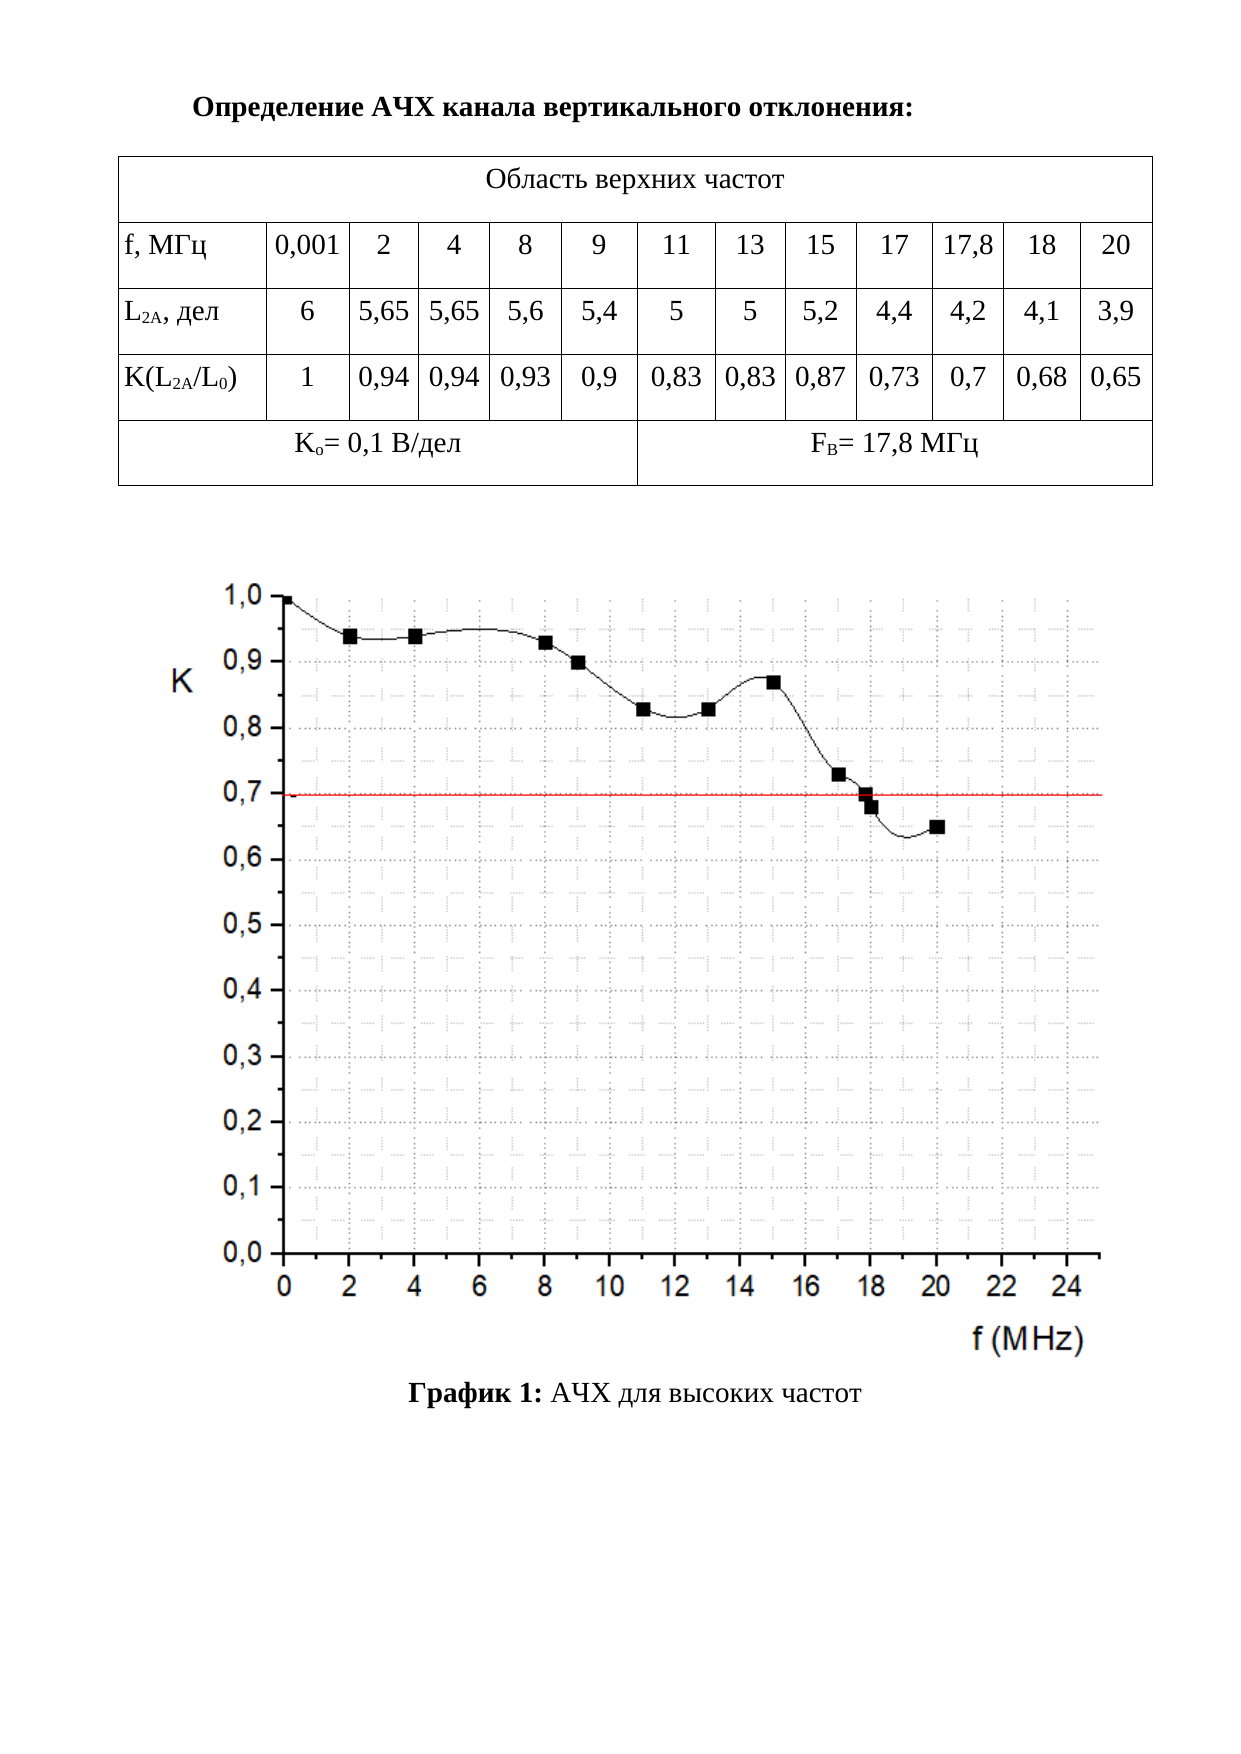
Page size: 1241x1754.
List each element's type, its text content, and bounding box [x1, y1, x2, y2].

table_cell 4 [419, 223, 489, 288]
table_cell FB= 17,8 МГц [638, 421, 1152, 485]
table_cell 4,4 [857, 289, 932, 353]
table_cell 5,65 [350, 289, 418, 353]
picture [118, 531, 1152, 1370]
table_cell Ko= 0,1 В/дел [119, 421, 637, 485]
table_cell 6 [267, 289, 349, 353]
table_cell 5 [716, 289, 785, 353]
table_cell 5 [638, 289, 715, 353]
table_cell 5,6 [490, 289, 561, 353]
table_cell 17 [857, 223, 932, 288]
table_cell 13 [716, 223, 785, 288]
table_cell 11 [638, 223, 715, 288]
table_cell 18 [1004, 223, 1080, 288]
table_cell K(L2A/L0) [119, 355, 266, 419]
table_cell 0,83 [716, 355, 785, 419]
table_cell 5,2 [786, 289, 856, 353]
table_cell 0,94 [419, 355, 489, 419]
table_cell 0,7 [933, 355, 1003, 419]
table_cell 5,4 [562, 289, 637, 353]
text График 1: АЧХ для высоких частот [118, 1370, 1152, 1408]
table_cell 0,68 [1004, 355, 1080, 419]
table_cell 0,93 [490, 355, 561, 419]
table_cell 0,83 [638, 355, 715, 419]
table_cell 4,1 [1004, 289, 1080, 353]
table_cell 0,65 [1081, 355, 1152, 419]
table_cell 0,94 [350, 355, 418, 419]
table_cell 3,9 [1081, 289, 1152, 353]
table_cell 5,65 [419, 289, 489, 353]
text Определение АЧХ канала вертикального отклонения: [118, 89, 1152, 122]
table_header Область верхних частот [119, 157, 1152, 222]
table_cell 8 [490, 223, 561, 288]
table_cell f, МГц [119, 223, 266, 288]
table_cell 4,2 [933, 289, 1003, 353]
table_cell 17,8 [933, 223, 1003, 288]
table_cell 15 [786, 223, 856, 288]
table_cell 0,001 [267, 223, 349, 288]
table_cell L2A, дел [119, 289, 266, 353]
table_cell 9 [562, 223, 637, 288]
table_cell 0,9 [562, 355, 637, 419]
table_cell 0,73 [857, 355, 932, 419]
table_cell 2 [350, 223, 418, 288]
table_cell 20 [1081, 223, 1152, 288]
table_cell 1 [267, 355, 349, 419]
table_cell 0,87 [786, 355, 856, 419]
